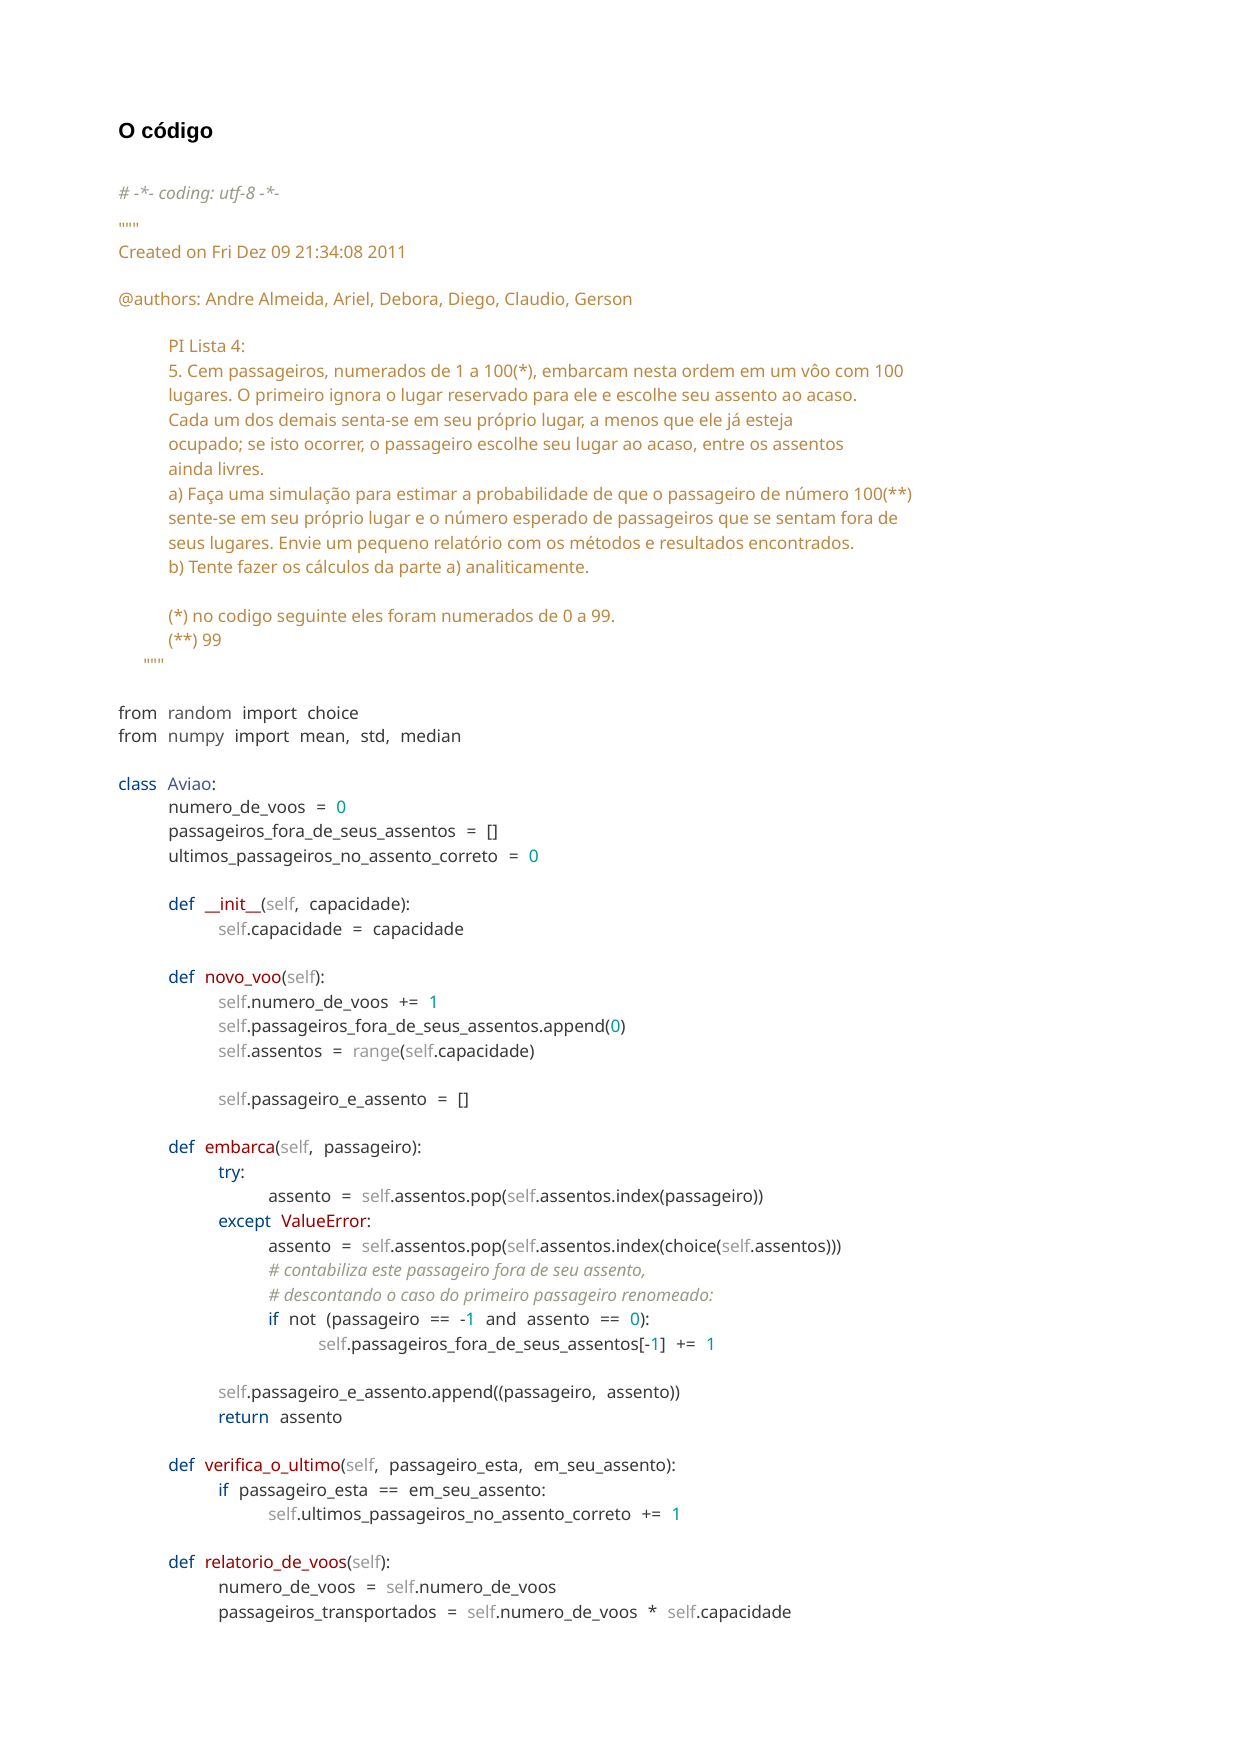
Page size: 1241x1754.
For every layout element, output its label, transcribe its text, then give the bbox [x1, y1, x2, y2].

text def __init__(self, capacidade): [118, 892, 1122, 917]
text self.passageiro_e_assento = [] [118, 1087, 1122, 1112]
text Created on Fri Dez 09 21:34:08 2011 [118, 240, 1122, 264]
text self.passageiros_fora_de_seus_assentos[-1] += 1 [118, 1332, 1122, 1357]
text assento = self.assentos.pop(self.assentos.index(passageiro)) [118, 1184, 1122, 1209]
text def verifica_o_ultimo(self, passageiro_esta, em_seu_assento): [118, 1453, 1122, 1478]
text self.ultimos_passageiros_no_assento_correto += 1 [118, 1502, 1122, 1527]
text from random import choice [118, 701, 1122, 724]
text from numpy import mean, std, median [118, 724, 1122, 748]
text class Aviao: [118, 772, 1122, 795]
text seus lugares. Envie um pequeno relatório com os métodos e resultados encontrados. [118, 531, 1122, 555]
text # descontando o caso do primeiro passageiro renomeado: [118, 1283, 1122, 1307]
text def embarca(self, passageiro): [118, 1135, 1122, 1160]
text if not (passageiro == -1 and assento == 0): [118, 1307, 1122, 1332]
text return assento [118, 1405, 1122, 1429]
text PI Lista 4: [118, 334, 1122, 359]
text self.numero_de_voos += 1 [118, 990, 1122, 1014]
text # -*- coding: utf-8 -*- [118, 181, 1122, 204]
text ocupado; se isto ocorrer, o passageiro escolhe seu lugar ao acaso, entre os assentos [118, 432, 1122, 457]
text a) Faça uma simulação para estimar a probabilidade de que o passageiro de número 100(**) [118, 482, 1122, 506]
subtitle O código [118, 118, 1122, 143]
text @authors: Andre Almeida, Ariel, Debora, Diego, Claudio, Gerson [118, 287, 1122, 311]
text self.passageiro_e_assento.append((passageiro, assento)) [118, 1380, 1122, 1405]
text numero_de_voos = 0 [118, 795, 1122, 819]
text b) Tente fazer os cálculos da parte a) analiticamente. [118, 555, 1122, 580]
text sente-se em seu próprio lugar e o número esperado de passageiros que se sentam fora de [118, 506, 1122, 531]
text try: [118, 1160, 1122, 1184]
text """ [118, 653, 1122, 677]
text def relatorio_de_voos(self): [118, 1551, 1122, 1575]
text if passageiro_esta == em_seu_assento: [118, 1478, 1122, 1502]
text lugares. O primeiro ignora o lugar reservado para ele e escolhe seu assento ao acaso. [118, 383, 1122, 408]
text ultimos_passageiros_no_assento_correto = 0 [118, 844, 1122, 869]
text (*) no codigo seguinte eles foram numerados de 0 a 99. [118, 604, 1122, 628]
text """ [118, 217, 1122, 240]
text (**) 99 [118, 628, 1122, 653]
text passageiros_fora_de_seus_assentos = [] [118, 819, 1122, 844]
text passageiros_transportados = self.numero_de_voos * self.capacidade [118, 1600, 1122, 1624]
text Cada um dos demais senta-se em seu próprio lugar, a menos que ele já esteja [118, 408, 1122, 432]
text self.passageiros_fora_de_seus_assentos.append(0) [118, 1014, 1122, 1039]
text self.capacidade = capacidade [118, 917, 1122, 942]
text # contabiliza este passageiro fora de seu assento, [118, 1258, 1122, 1283]
text numero_de_voos = self.numero_de_voos [118, 1575, 1122, 1600]
text except ValueError: [118, 1209, 1122, 1234]
text def novo_voo(self): [118, 965, 1122, 990]
text 5. Cem passageiros, numerados de 1 a 100(*), embarcam nesta ordem em um vôo com 100 [118, 359, 1122, 383]
text self.assentos = range(self.capacidade) [118, 1039, 1122, 1063]
text assento = self.assentos.pop(self.assentos.index(choice(self.assentos))) [118, 1234, 1122, 1258]
text ainda livres. [118, 457, 1122, 482]
